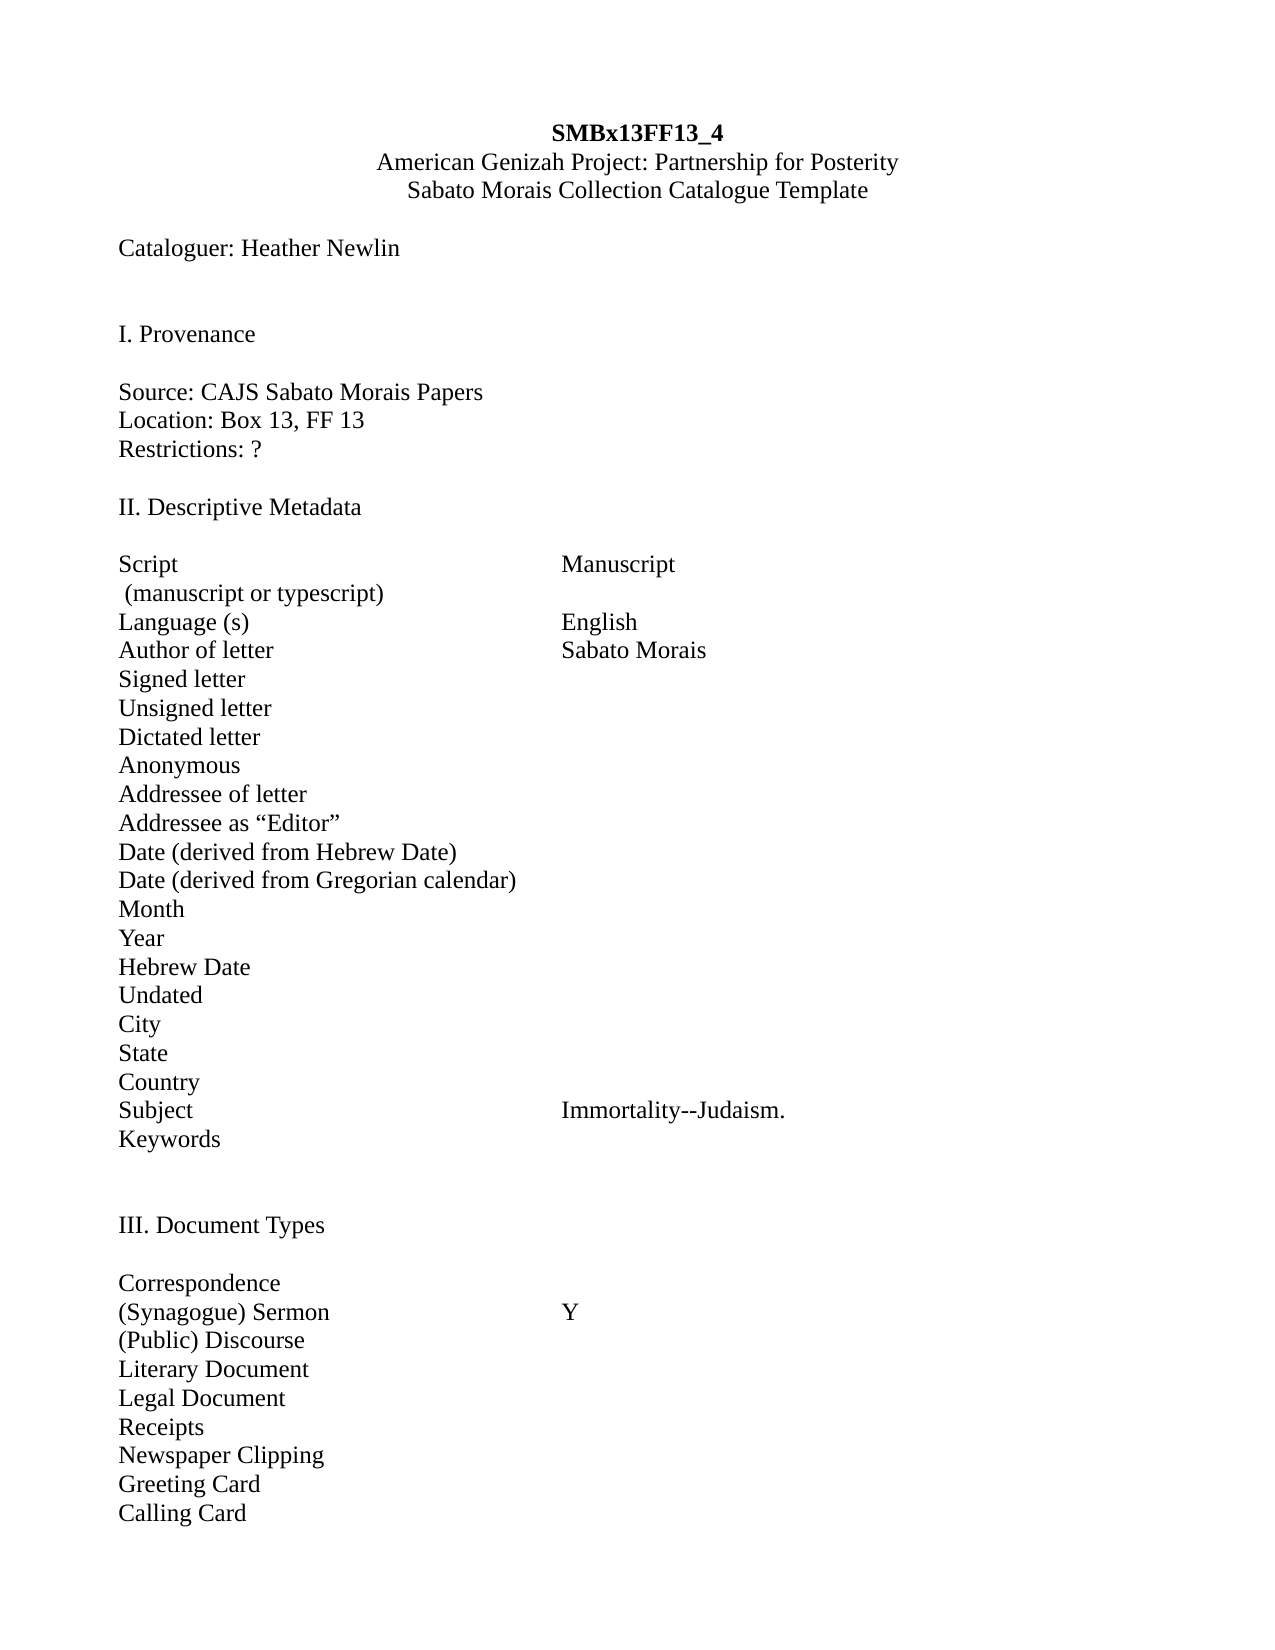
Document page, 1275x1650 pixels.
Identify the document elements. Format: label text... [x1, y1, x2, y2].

text City [118, 1009, 1157, 1038]
text Signed letter [118, 664, 1157, 693]
text Legal Document [118, 1383, 1157, 1412]
text Date (derived from Gregorian calendar) [118, 866, 1157, 894]
text American Genizah Project: Partnership for Posterity [118, 147, 1157, 176]
text Calling Card [118, 1498, 1157, 1527]
text Source: CAJS Sabato Morais Papers [118, 377, 1157, 406]
text SMBx13FF13_4 [118, 118, 1157, 147]
text Country [118, 1067, 1157, 1096]
text (Synagogue) Sermon Y [118, 1297, 1157, 1326]
text Restrictions: ? [118, 434, 1157, 463]
text II. Descriptive Metadata [118, 492, 1157, 521]
text Undated [118, 981, 1157, 1009]
text Script Manuscript [118, 549, 1157, 578]
text Subject Immortality--Judaism. [118, 1096, 1157, 1124]
text Language (s) English [118, 607, 1157, 636]
text Addressee as “Editor” [118, 808, 1157, 837]
text Hebrew Date [118, 952, 1157, 981]
text Literary Document [118, 1354, 1157, 1383]
text Month [118, 894, 1157, 923]
text Newspaper Clipping [118, 1441, 1157, 1469]
text Greeting Card [118, 1469, 1157, 1498]
text Cataloguer: Heather Newlin [118, 233, 1157, 262]
text (manuscript or typescript) [118, 578, 1157, 607]
text (Public) Discourse [118, 1326, 1157, 1354]
text Dictated letter [118, 722, 1157, 751]
text Keywords [118, 1124, 1157, 1153]
text Addressee of letter [118, 779, 1157, 808]
text III. Document Types [118, 1211, 1157, 1239]
text Year [118, 923, 1157, 952]
text Location: Box 13, FF 13 [118, 406, 1157, 434]
text Receipts [118, 1412, 1157, 1441]
text Sabato Morais Collection Catalogue Template [118, 176, 1157, 204]
text State [118, 1038, 1157, 1067]
text Unsigned letter [118, 693, 1157, 722]
text I. Provenance [118, 319, 1157, 348]
text Date (derived from Hebrew Date) [118, 837, 1157, 866]
text Anonymous [118, 751, 1157, 779]
text Correspondence [118, 1268, 1157, 1297]
text Author of letter Sabato Morais [118, 636, 1157, 664]
